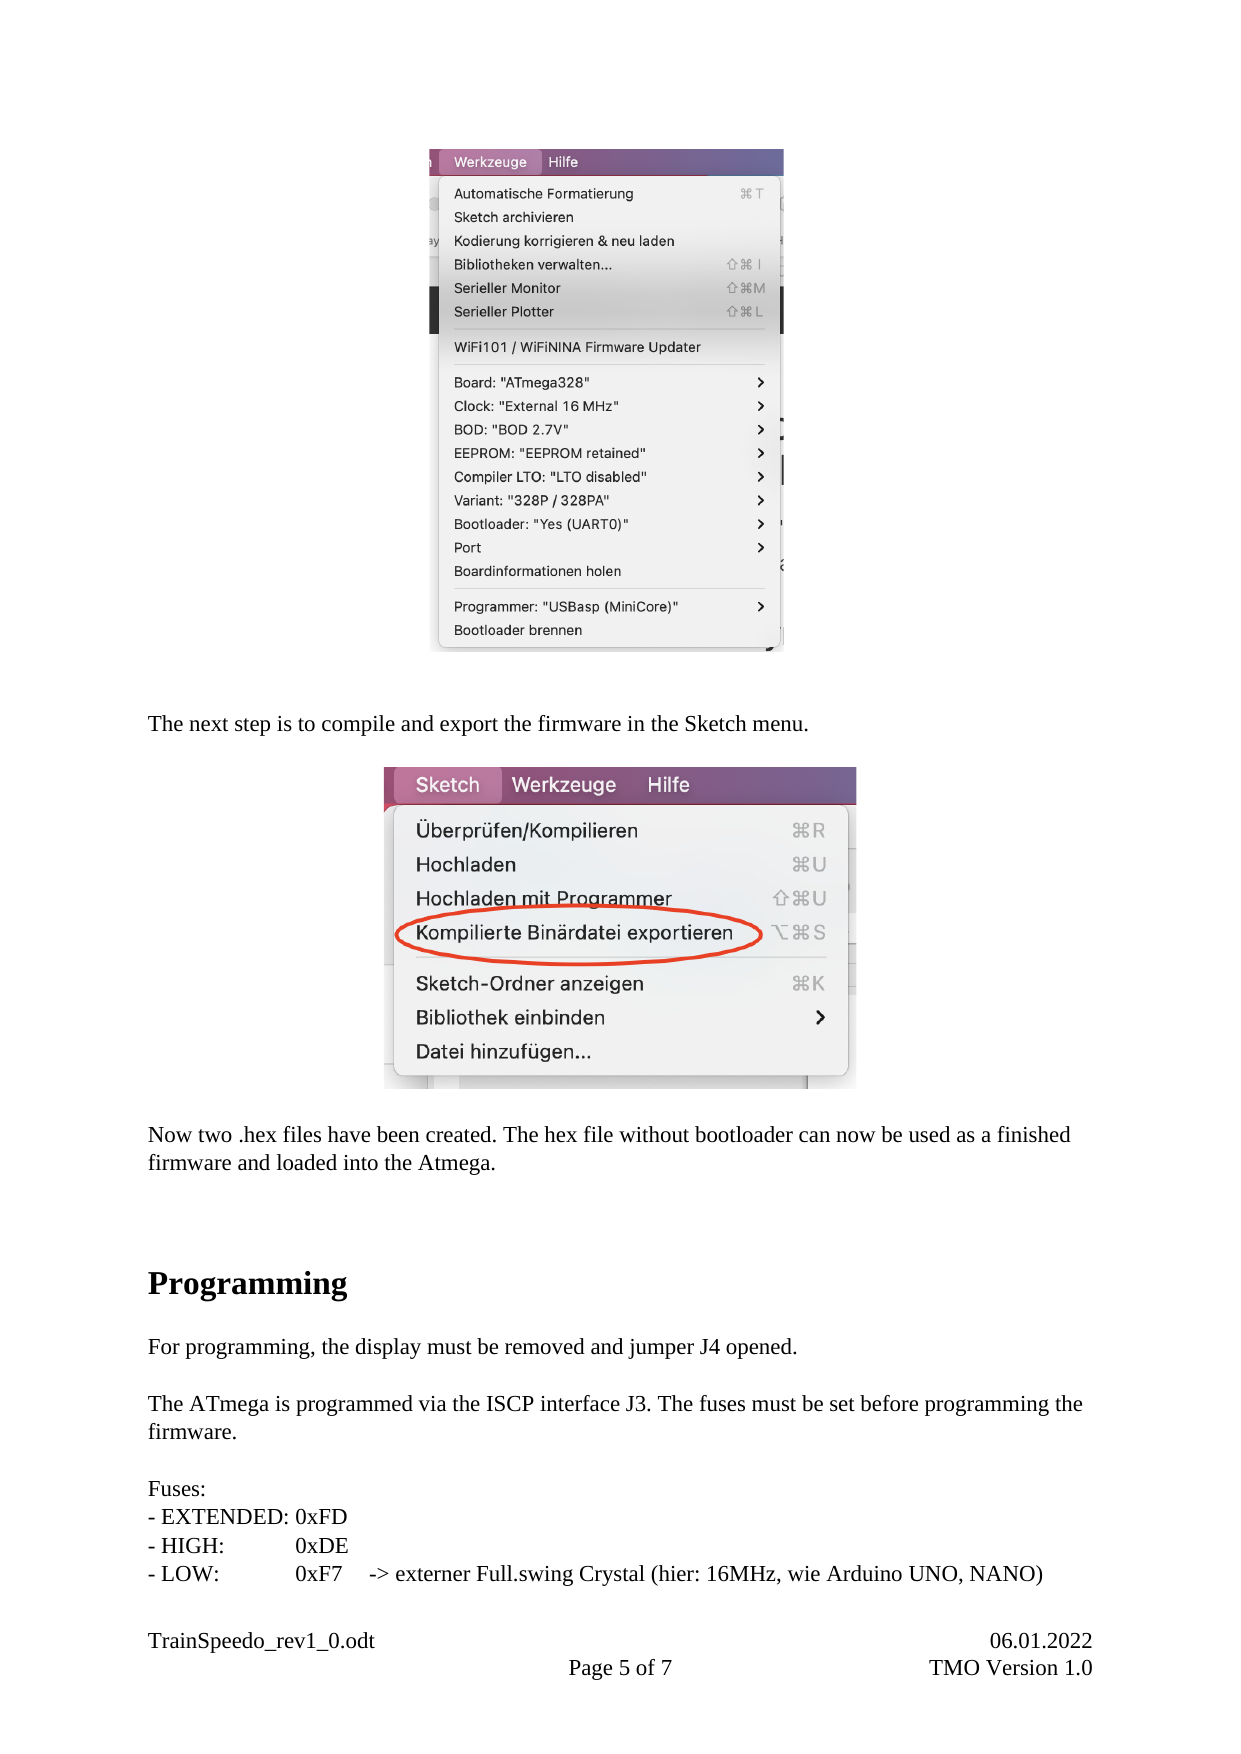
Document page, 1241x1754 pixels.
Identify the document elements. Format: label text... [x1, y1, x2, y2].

text - HIGH: 0xDE [148, 1532, 1093, 1558]
text Fuses: [148, 1475, 1093, 1501]
picture [429, 149, 784, 652]
text The next step is to compile and export the firmware in the Sketch menu. [148, 710, 1093, 736]
text - EXTENDED: 0xFD [148, 1503, 1093, 1530]
text Now two .hex files have been created. The hex file without bootloader can now be used as a finished firmware and loaded into the Atmega. [148, 1121, 1093, 1176]
subtitle Programming [148, 1263, 1093, 1301]
text For programming, the display must be removed and jumper J4 opened. [148, 1333, 1093, 1359]
text The ATmega is programmed via the ISCP interface J3. The fuses must be set before programming the firmware. [148, 1390, 1093, 1444]
picture [383, 767, 857, 1089]
text - LOW: 0xF7 -> externer Full.swing Crystal (hier: 16MHz, wie Arduino UNO, NANO) [148, 1560, 1093, 1587]
